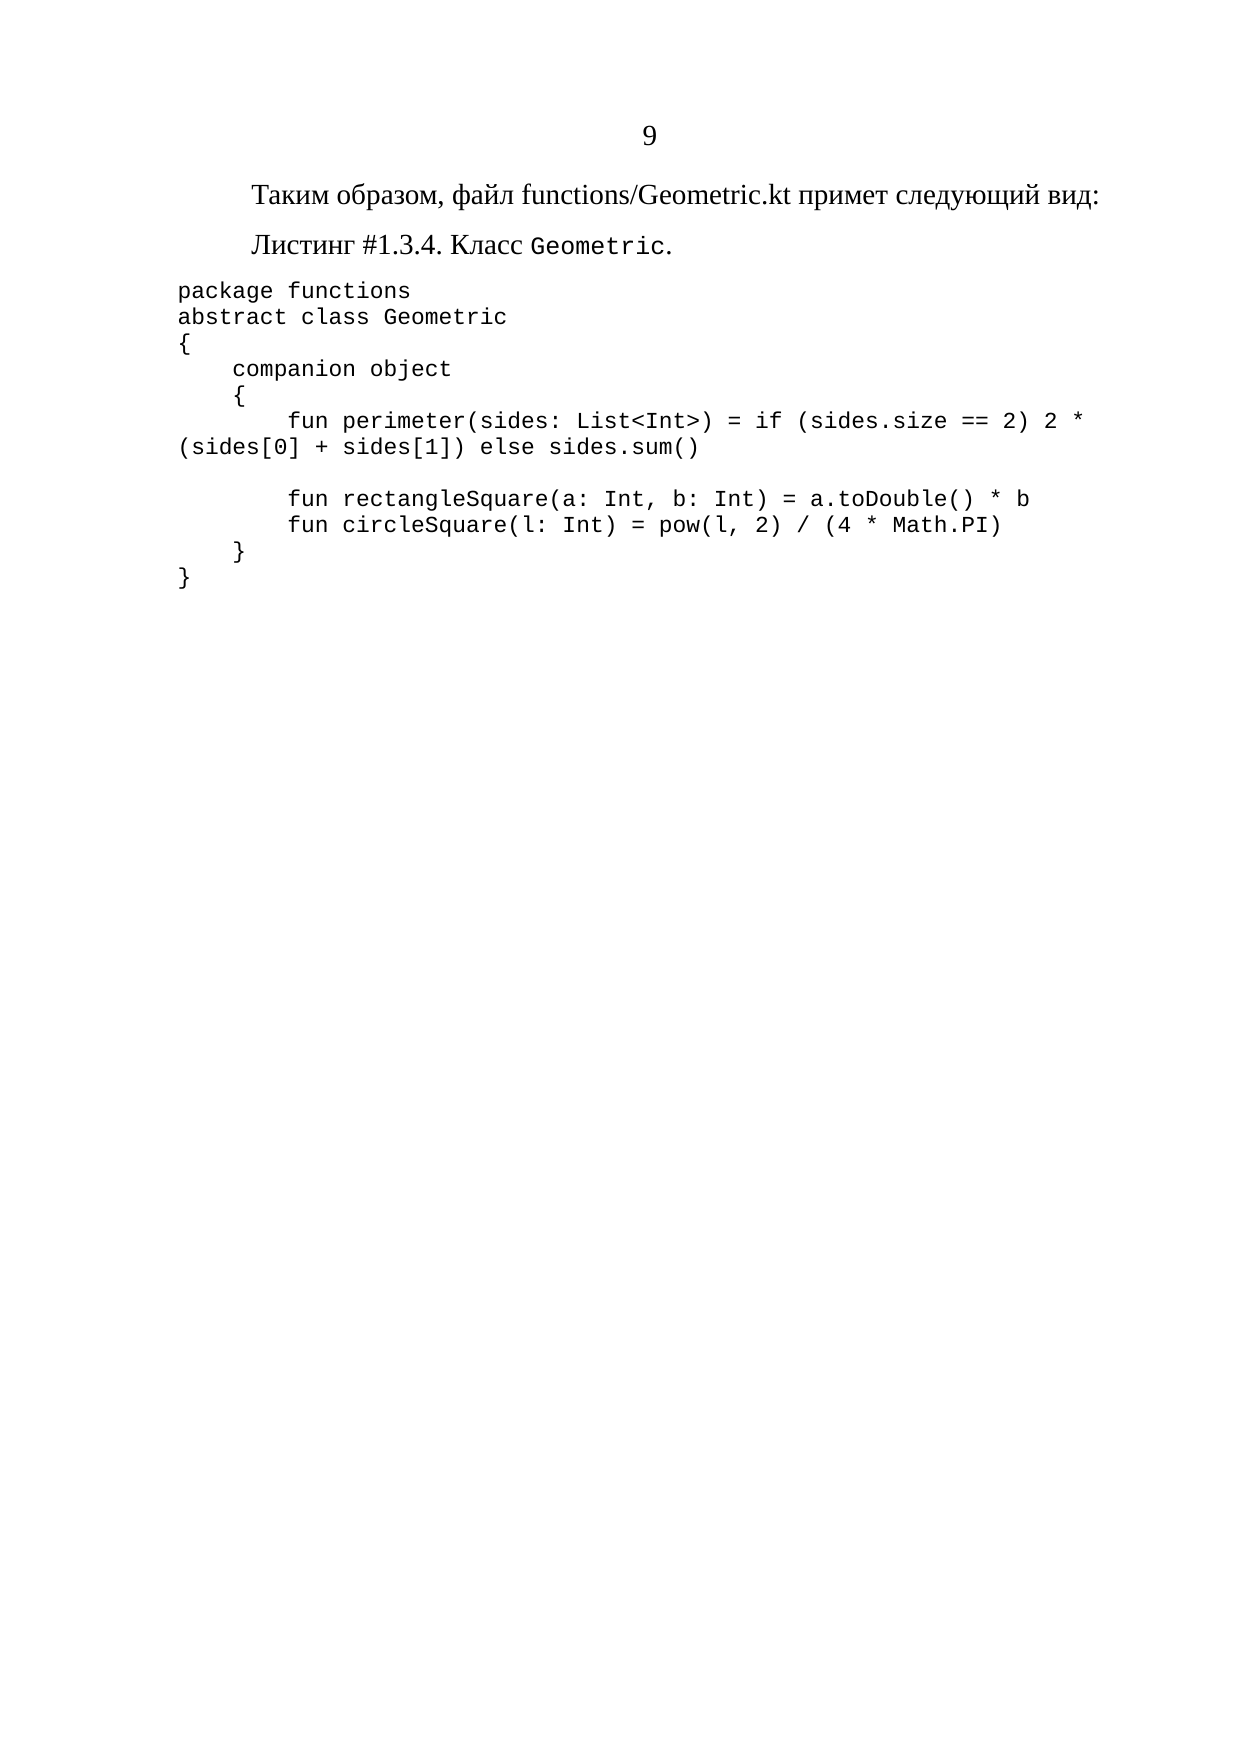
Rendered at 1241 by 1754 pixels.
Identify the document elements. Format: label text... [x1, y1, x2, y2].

text fun circleSquare(l: Int) = pow(l, 2) / (4 * Math.PI) [177, 513, 1122, 539]
text Таким образом, файл functions/Geometric.kt примет следующий вид: [177, 177, 1122, 211]
text companion object [177, 357, 1122, 383]
text fun perimeter(sides: List<Int>) = if (sides.size == 2) 2 * (sides[0] + sides[1]) else sides.sum() [177, 409, 1122, 461]
text { [177, 383, 1122, 409]
text Листинг #1.3.4. Класс Geometric. [177, 227, 1122, 262]
text } [177, 565, 1122, 591]
text { [177, 332, 1122, 357]
text abstract class Geometric [177, 306, 1122, 332]
text package functions [177, 280, 1122, 306]
text } [177, 539, 1122, 565]
text fun rectangleSquare(a: Int, b: Int) = a.toDouble() * b [177, 487, 1122, 513]
